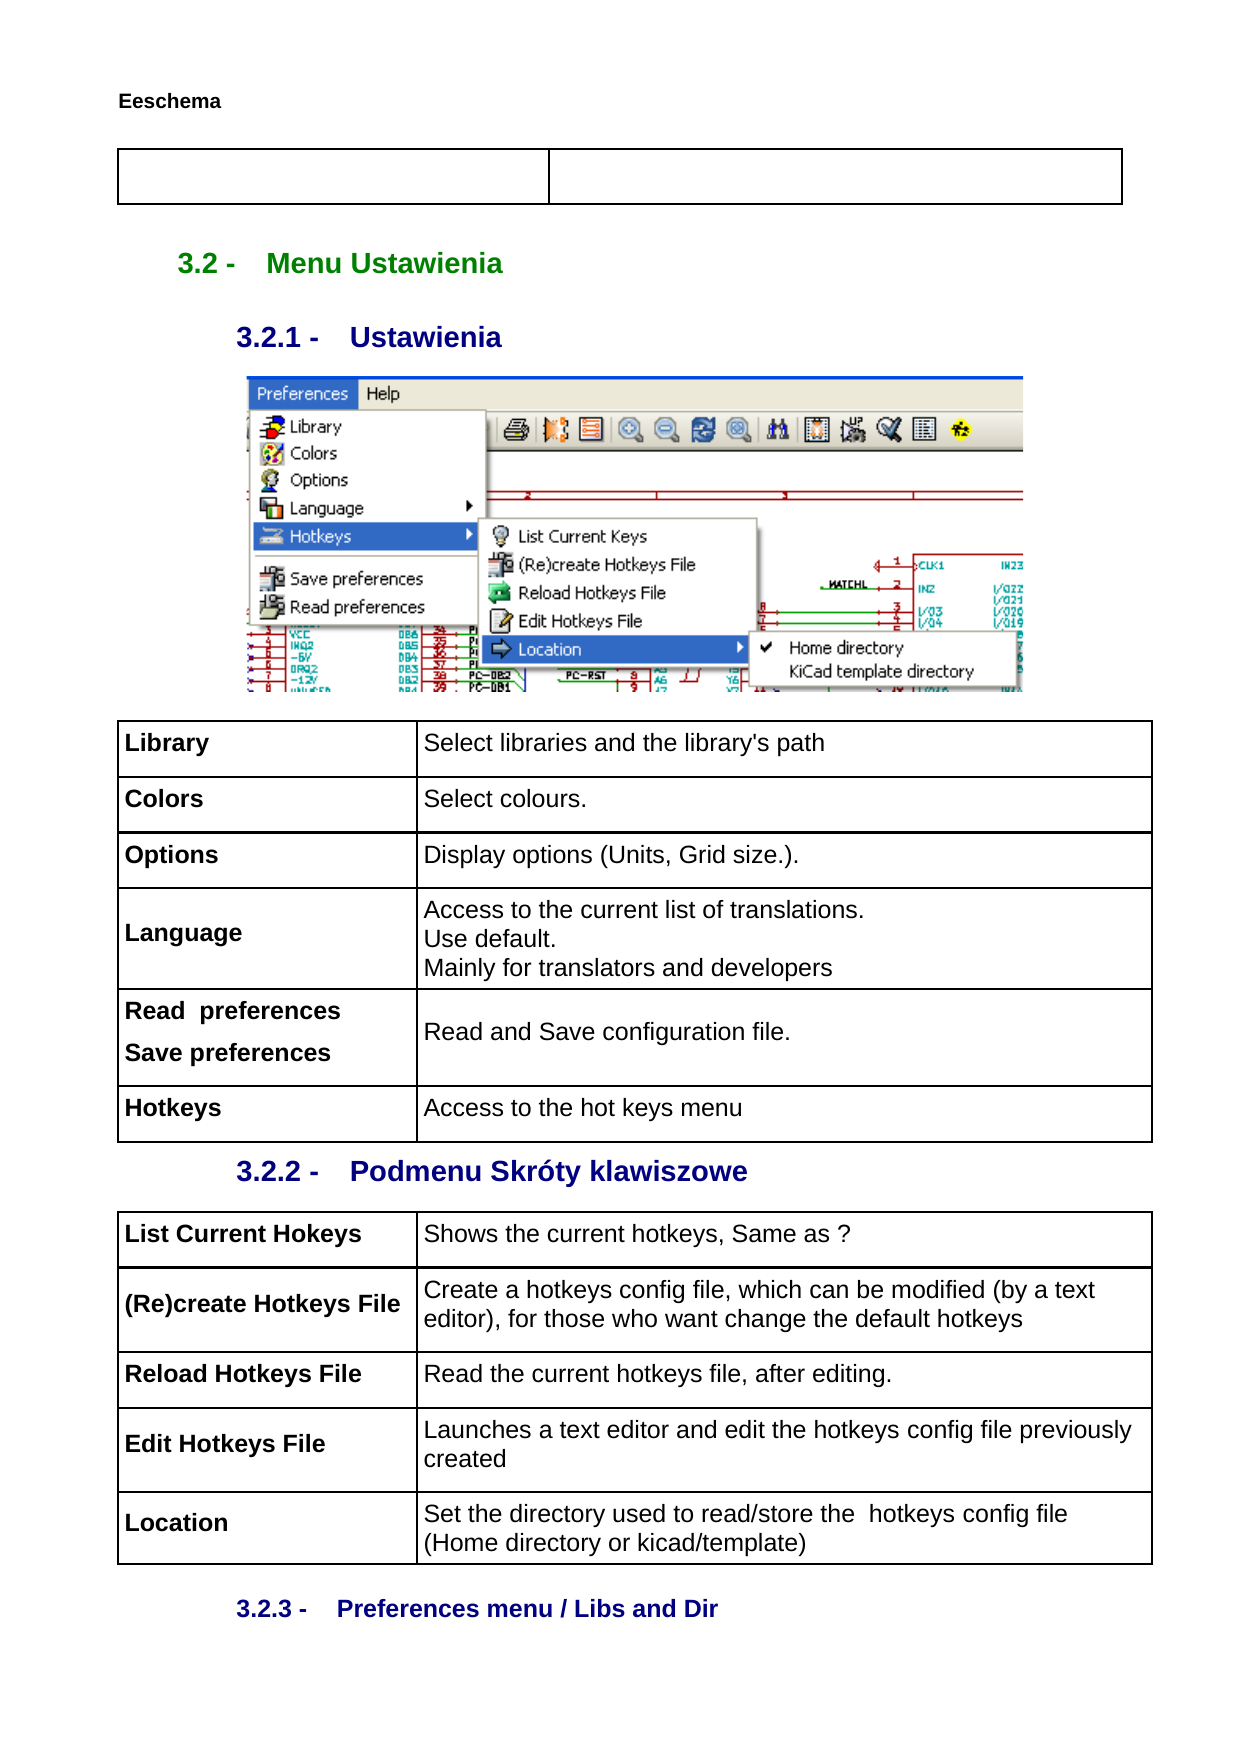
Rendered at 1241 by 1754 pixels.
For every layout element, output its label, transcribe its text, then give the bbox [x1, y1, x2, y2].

table_cell Edit Hotkeys File [119, 1409, 416, 1491]
table_cell Options [119, 834, 416, 887]
table_header Shows the current hotkeys, Same as ? [418, 1213, 1151, 1266]
subtitle Podmenu Skróty klawiszowe [236, 1154, 1152, 1188]
table_cell (Re)create Hotkeys File [119, 1269, 416, 1351]
table_cell Read preferences Save preferences [119, 990, 416, 1085]
table_cell Location [119, 1493, 416, 1563]
table_cell Access to the current list of translations. Use default. Mainly for translators and developers [418, 889, 1151, 988]
table_cell Create a hotkeys config file, which can be modified (by a text editor), for those who want change the default hotkeys [418, 1269, 1151, 1351]
subtitle Menu Ustawienia [177, 246, 1152, 279]
table_cell Reload Hotkeys File [119, 1353, 416, 1407]
table_cell Set the directory used to read/store the hotkeys config file (Home directory or kicad/template) [418, 1493, 1151, 1563]
table_cell Display options (Units, Grid size.). [418, 834, 1151, 887]
table_cell Language [119, 889, 416, 988]
table_cell Access to the hot keys menu [418, 1087, 1151, 1141]
table_cell Launches a text editor and edit the hotkeys config file previously created [418, 1409, 1151, 1491]
table_cell Read the current hotkeys file, after editing. [418, 1353, 1151, 1407]
table_cell [550, 150, 1121, 203]
table_header Select libraries and the library's path [418, 722, 1151, 776]
table_cell Hotkeys [119, 1087, 416, 1141]
subtitle Preferences menu / Libs and Dir [236, 1594, 1152, 1623]
table_cell Read and Save configuration file. [418, 990, 1151, 1085]
table_cell [119, 150, 548, 203]
table_header Library [119, 722, 416, 776]
table_cell Select colours. [418, 778, 1151, 831]
table_cell Colors [119, 778, 416, 831]
subtitle Ustawienia [236, 320, 1152, 353]
table_header List Current Hokeys [119, 1213, 416, 1266]
picture [246, 376, 1024, 692]
